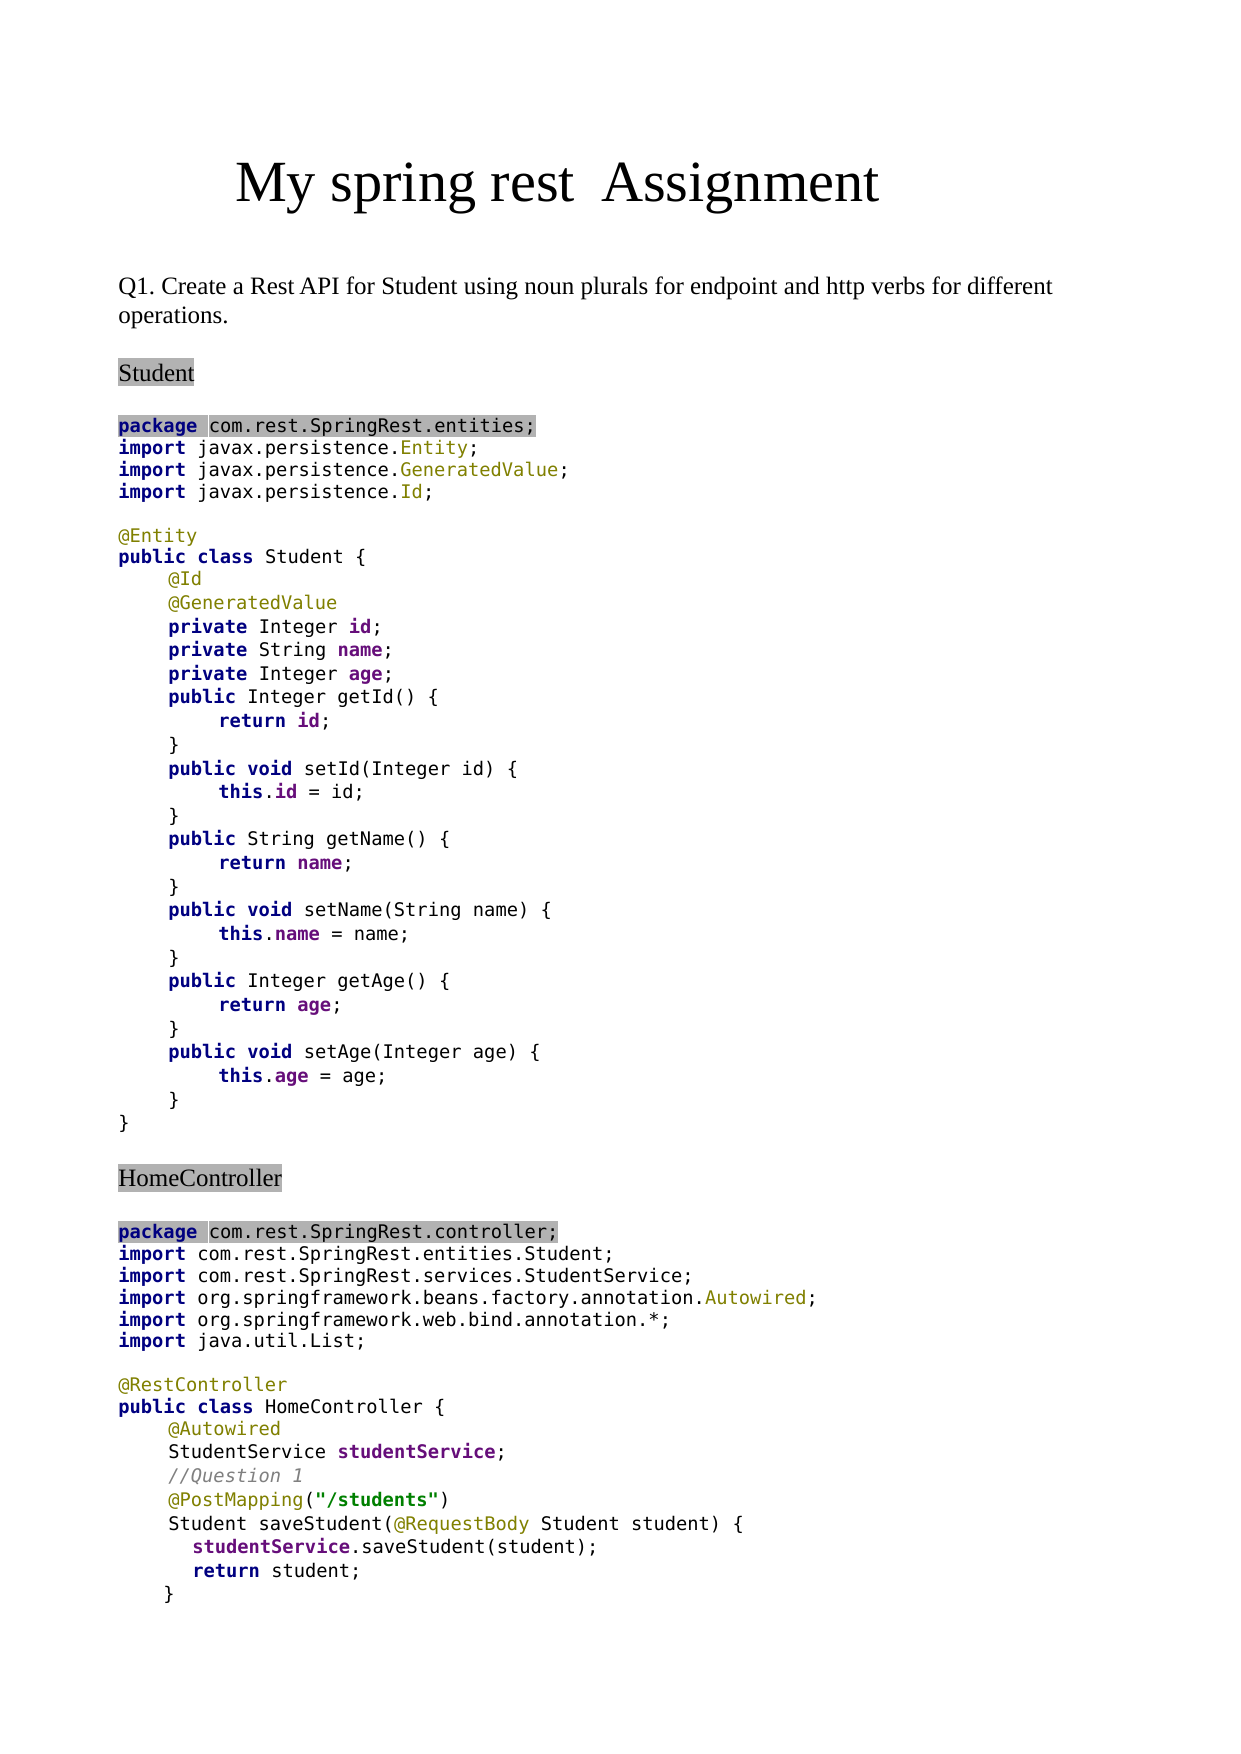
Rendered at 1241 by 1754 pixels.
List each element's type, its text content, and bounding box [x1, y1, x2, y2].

text public class Student { [118, 546, 1122, 568]
text } [118, 805, 1122, 828]
text return age; [118, 994, 1122, 1018]
text public class HomeController { [118, 1396, 1122, 1418]
text } [118, 1112, 1122, 1134]
text public void setName(String name) { [118, 899, 1122, 923]
text public void setId(Integer id) { [118, 757, 1122, 781]
text this.id = id; [118, 781, 1122, 805]
text import javax.persistence.GeneratedValue; [118, 459, 1122, 481]
text } [118, 947, 1122, 970]
text return name; [118, 852, 1122, 876]
text public String getName() { [118, 828, 1122, 852]
text import com.rest.SpringRest.entities.Student; [118, 1243, 1122, 1265]
text public void setAge(Integer age) { [118, 1041, 1122, 1065]
text public Integer getId() { [118, 687, 1122, 710]
text this.age = age; [118, 1065, 1122, 1088]
text @Id [118, 568, 1122, 592]
text import java.util.List; [118, 1330, 1122, 1352]
text private Integer age; [118, 663, 1122, 687]
text } [118, 1583, 1122, 1605]
text return id; [118, 710, 1122, 734]
text HomeController [118, 1163, 1122, 1192]
text } [118, 876, 1122, 899]
text @PostMapping("/students") [118, 1489, 1122, 1512]
text private Integer id; [118, 616, 1122, 639]
text import javax.persistence.Entity; [118, 437, 1122, 459]
text this.name = name; [118, 923, 1122, 947]
text Student saveStudent(@RequestBody Student student) { [118, 1512, 1122, 1536]
text return student; [118, 1560, 1122, 1583]
text Q1. Create a Rest API for Student using noun plurals for endpoint and http verbs for different operations. [118, 271, 1122, 329]
text package com.rest.SpringRest.controller; [118, 1221, 1122, 1243]
text } [118, 1018, 1122, 1041]
text //Question 1 [118, 1465, 1122, 1489]
text package com.rest.SpringRest.entities; [118, 415, 1122, 437]
text @GeneratedValue [118, 592, 1122, 616]
text studentService.saveStudent(student); [118, 1536, 1122, 1560]
text My spring rest Assignment [118, 147, 1122, 214]
text import org.springframework.beans.factory.annotation.Autowired; [118, 1287, 1122, 1308]
text import org.springframework.web.bind.annotation.*; [118, 1308, 1122, 1330]
text @RestController [118, 1374, 1122, 1396]
text private String name; [118, 639, 1122, 663]
text import com.rest.SpringRest.services.StudentService; [118, 1265, 1122, 1287]
text @Autowired [118, 1418, 1122, 1442]
text public Integer getAge() { [118, 970, 1122, 994]
text import javax.persistence.Id; [118, 481, 1122, 503]
text Student [118, 358, 1122, 386]
text } [118, 734, 1122, 757]
text @Entity [118, 524, 1122, 546]
text StudentService studentService; [118, 1442, 1122, 1465]
text } [118, 1088, 1122, 1112]
